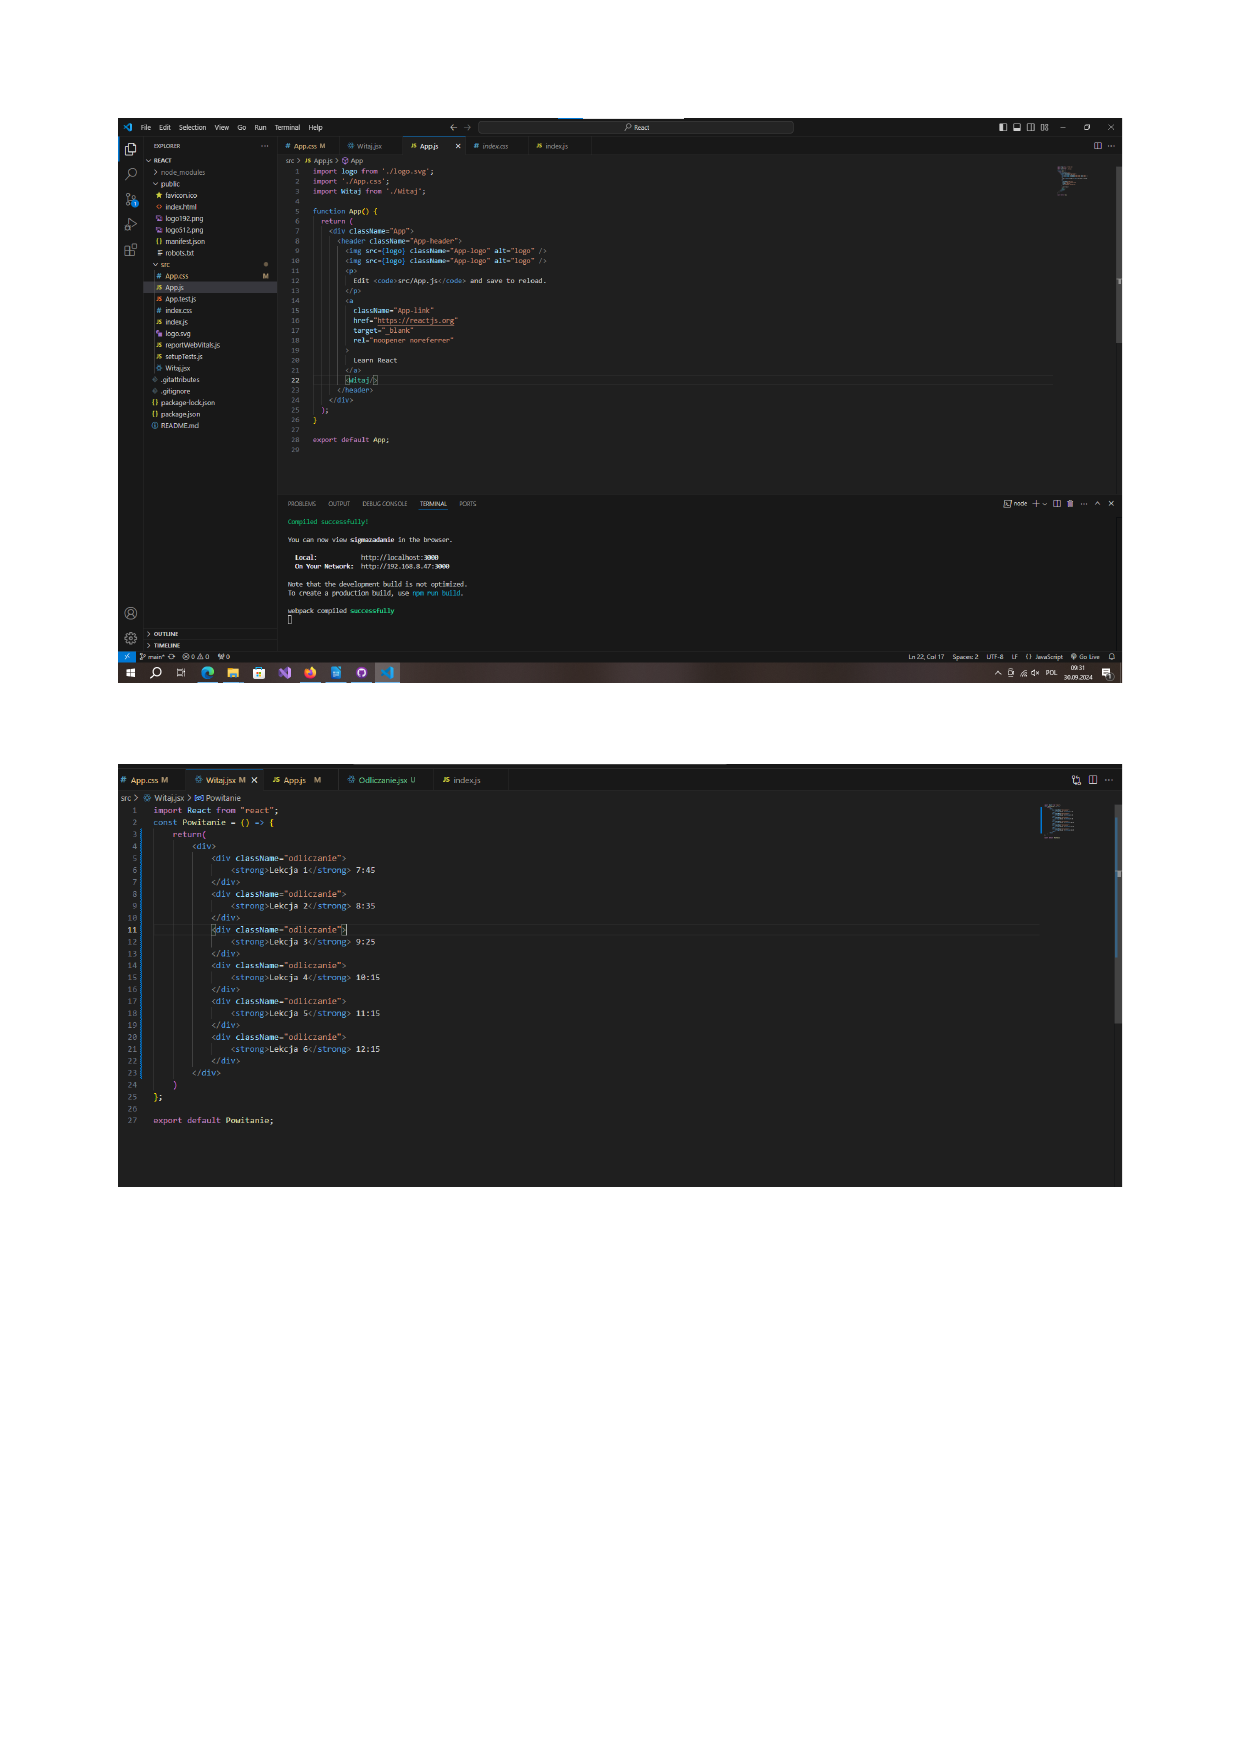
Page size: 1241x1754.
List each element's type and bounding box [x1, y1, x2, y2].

picture [118, 118, 1123, 683]
picture [118, 764, 1123, 1187]
